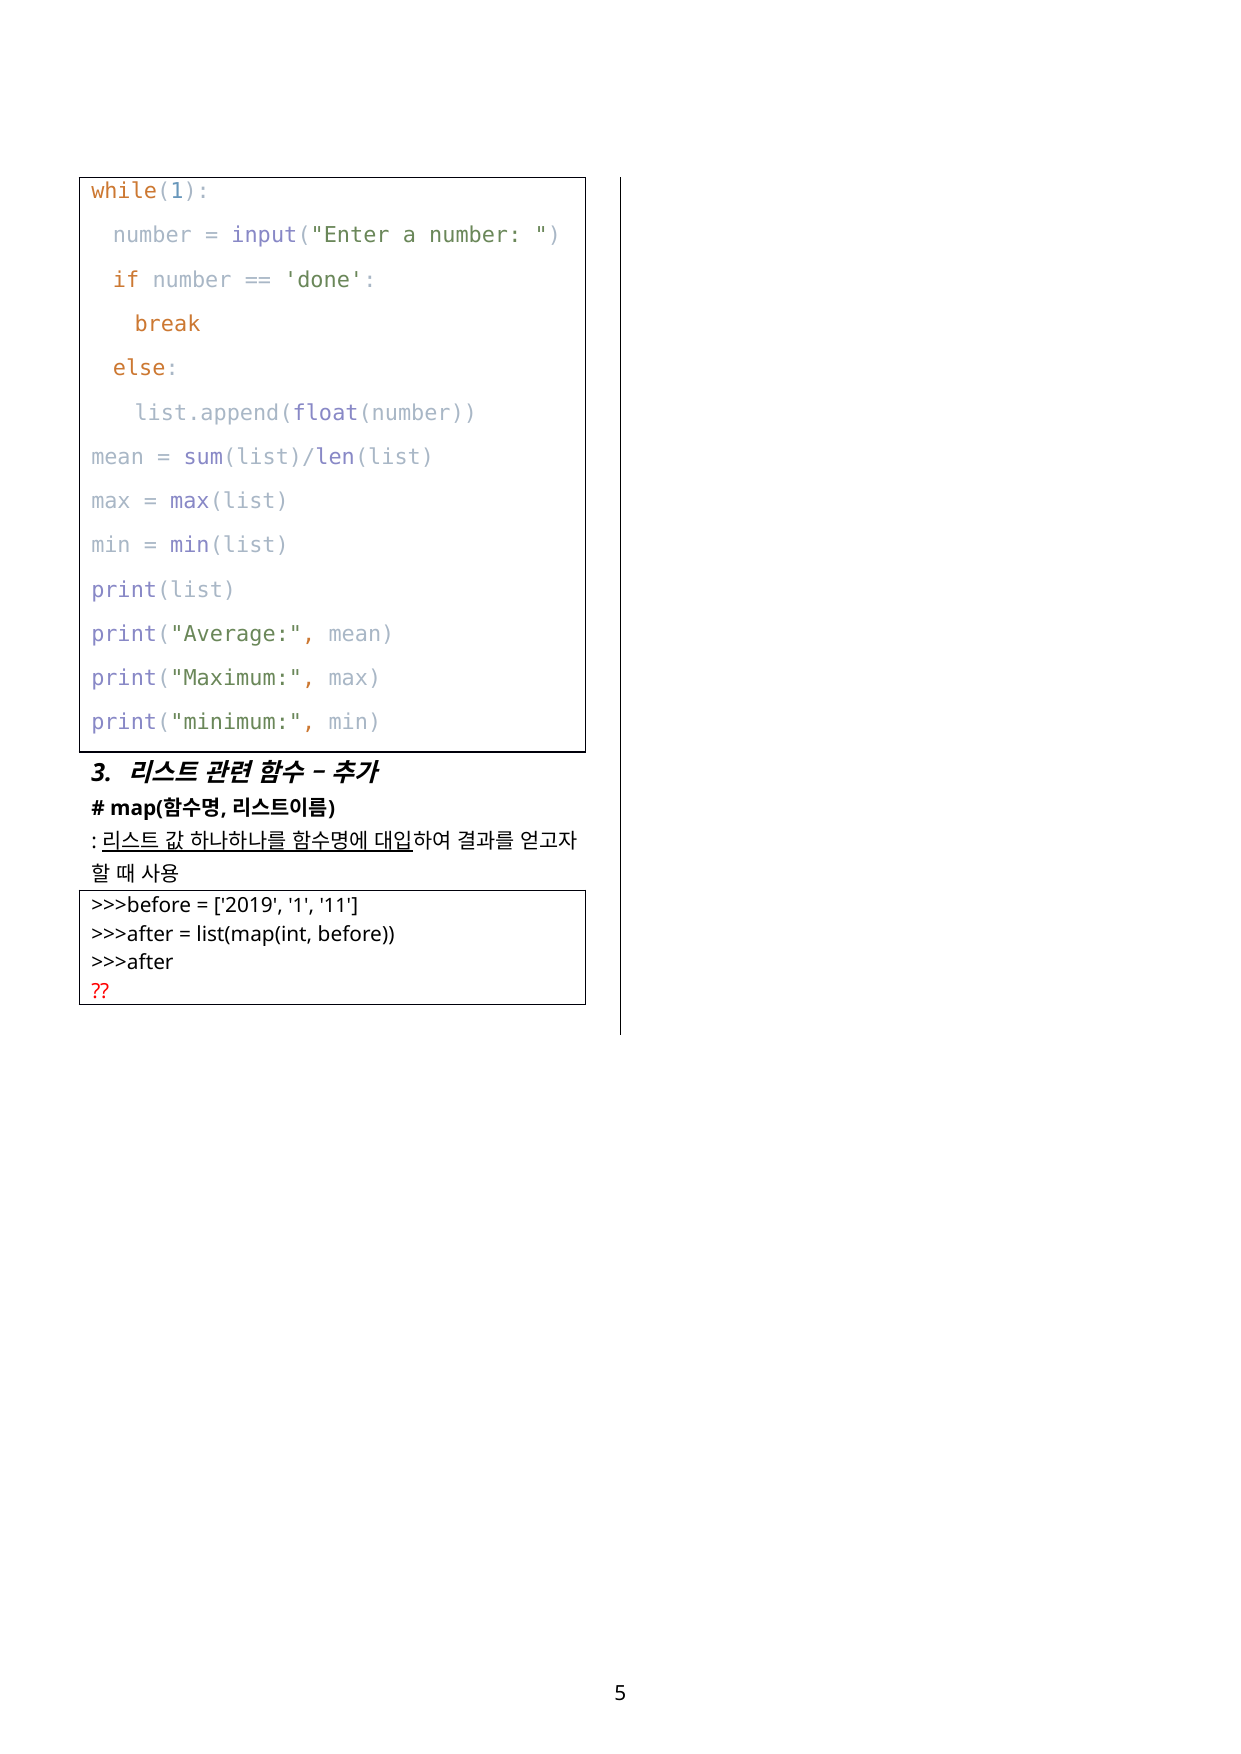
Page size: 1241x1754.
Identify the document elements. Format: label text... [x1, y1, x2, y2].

table_header >>>before = ['2019', '1', '11'] >>>after = list(map(int, before)) >>>after ?? [80, 891, 585, 1004]
text : 리스트 값 하나하나를 함수명에 대입하여 결과를 얻고자 할 때 사용 [91, 824, 598, 887]
text # map(함수명, 리스트이름) [91, 792, 598, 822]
list 리스트 관련 함수 – 추가 [91, 752, 598, 789]
table_cell while(1): number = input("Enter a number: ") if number == 'done': break else: list.append(float(number)) mean = sum(list)/len(list) max = max(list) min = min(list) print(list) print("Average:", mean) print("Maximum:", max) print("minimum:", min) [80, 178, 585, 751]
